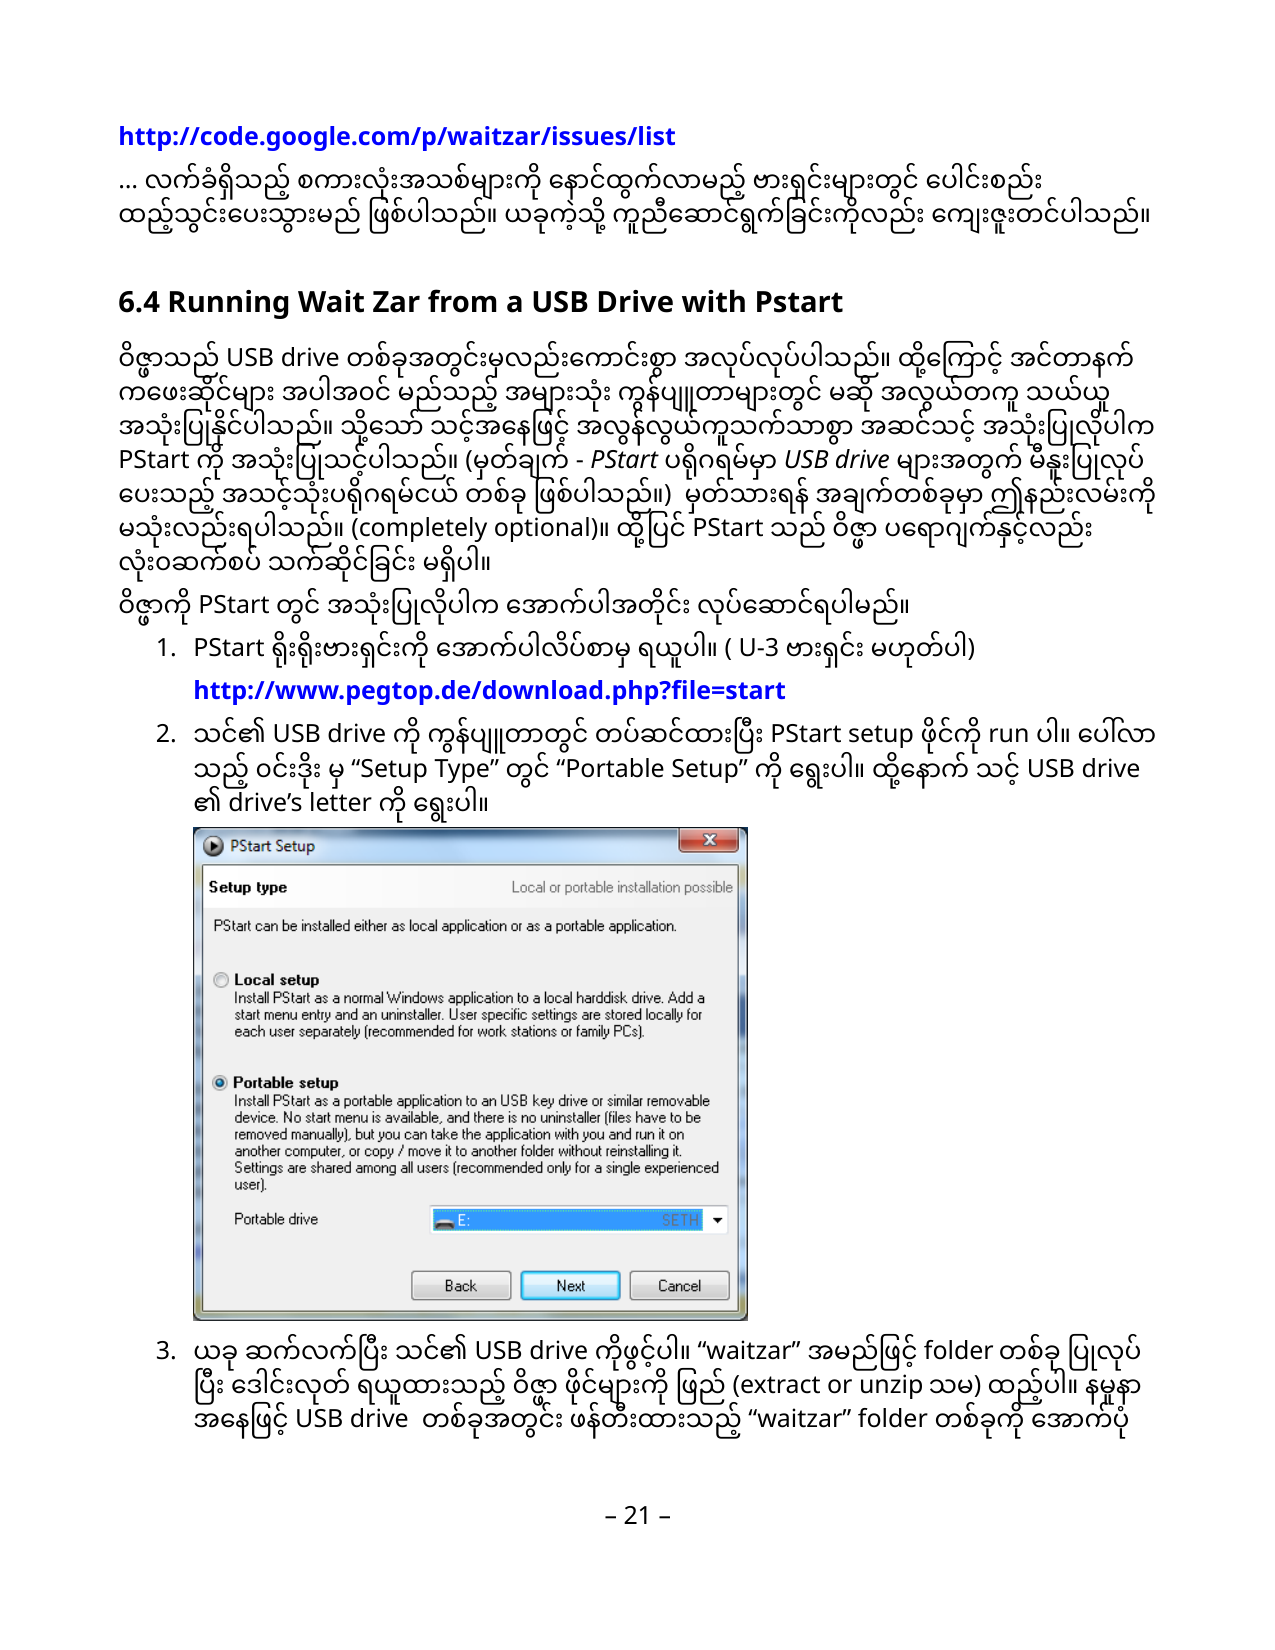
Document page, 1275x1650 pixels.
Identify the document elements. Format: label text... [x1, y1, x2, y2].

text … လက်ခံရှိသည့် စကားလုံးအသစ်များကို နောင်ထွက်လာမည့် ဗားရှင်းများတွင် ပေါင်းစည်း ထည့်သွင်းပေးသွားမည် ဖြစ်ပါသည်။ ယခုကဲ့သို့ ကူညီဆောင်ရွက်ခြင်းကိုလည်း ကျေးဇူးတင်ပါသည်။ [118, 161, 1157, 229]
text http://code.google.com/p/waitzar/issues/list [118, 118, 1157, 152]
text ဝိဇ္ဖာသည် USB drive တစ်ခုအတွင်းမှလည်းကောင်းစွာ အလုပ်လုပ်ပါသည်။ ထို့ကြောင့် အင်တာနက်ကဖေးဆိုင်များ အပါအ၀င် မည်သည့် အများသုံး ကွန်ပျူတာများတွင် မဆို အလွယ်တကူ သယ်ယူ အသုံးပြုနိုင်ပါသည်။ သို့သော် သင့်အနေဖြင့် အလွန်လွယ်ကူသက်သာစွာ အဆင်သင့် အသုံးပြုလိုပါက PStart ကို အသုံးပြုသင့်ပါသည်။ (မှတ်ချက် - PStart ပရိုဂရမ်မှာ USB drive များအတွက် မီနူးပြုလုပ်ပေးသည့် အသင့်သုံးပရိုဂရမ်ငယ် တစ်ခု ဖြစ်ပါသည်။) မှတ်သားရန် အချက်တစ်ခုမှာ ဤနည်းလမ်းကို မသုံးလည်းရပါသည်။ (completely optional)။ ထို့ပြင် PStart သည် ဝိဇ္ဖာ ပရောဂျက်နှင့်လည်း လုံး၀ဆက်စပ် သက်ဆိုင်ခြင်း မရှိပါ။ [118, 339, 1157, 578]
picture [193, 827, 748, 1321]
list ယခု ဆက်လက်ပြီး သင်၏ USB drive ကိုဖွင့်ပါ။ “waitzar” အမည်ဖြင့် folderတစ်ခု ပြုလုပ်ပြီး ဒေါင်းလုတ် ရယူထားသည့် ဝိဇ္ဖာ ဖိုင်များကို ဖြည် (extract or unzipသမ) ထည့်ပါ။ နမူနာ အနေဖြင့် USB drive တစ်ခုအတွင်း ဖန်တီးထားသည့် “waitzar” folder တစ်ခုကို အောက်ပုံ [156, 827, 1157, 1435]
subtitle 6.4 Running Wait Zar from a USB Drive with Pstart [118, 282, 1157, 321]
text ဝိဇ္ဖာကို PStart တွင် အသုံးပြုလိုပါက အောက်ပါအတိုင်း လုပ်ဆောင်ရပါမည်။ [118, 587, 1157, 621]
list သင်၏ USB drive ကို ကွန်ပျူတာတွင် တပ်ဆင်ထားပြီး PStart setup ဖိုင်ကို run ပါ။ ပေါ်လာသည့် ၀င်းဒိုး မှ “Setup Type” တွင် “Portable Setup” ကို ရွေးပါ။ ထို့နောက် သင့် USB drive ၏ drive’s letter ကို ရွေးပါ။ [156, 716, 1157, 818]
list PStart ရိုးရိုးဗားရှင်းကို အောက်ပါလိပ်စာမှ ရယူပါ။ ( U-3 ဗားရှင်း မဟုတ်ပါ) [156, 630, 1157, 664]
list http://www.pegtop.de/download.php?file=start [156, 673, 1157, 707]
